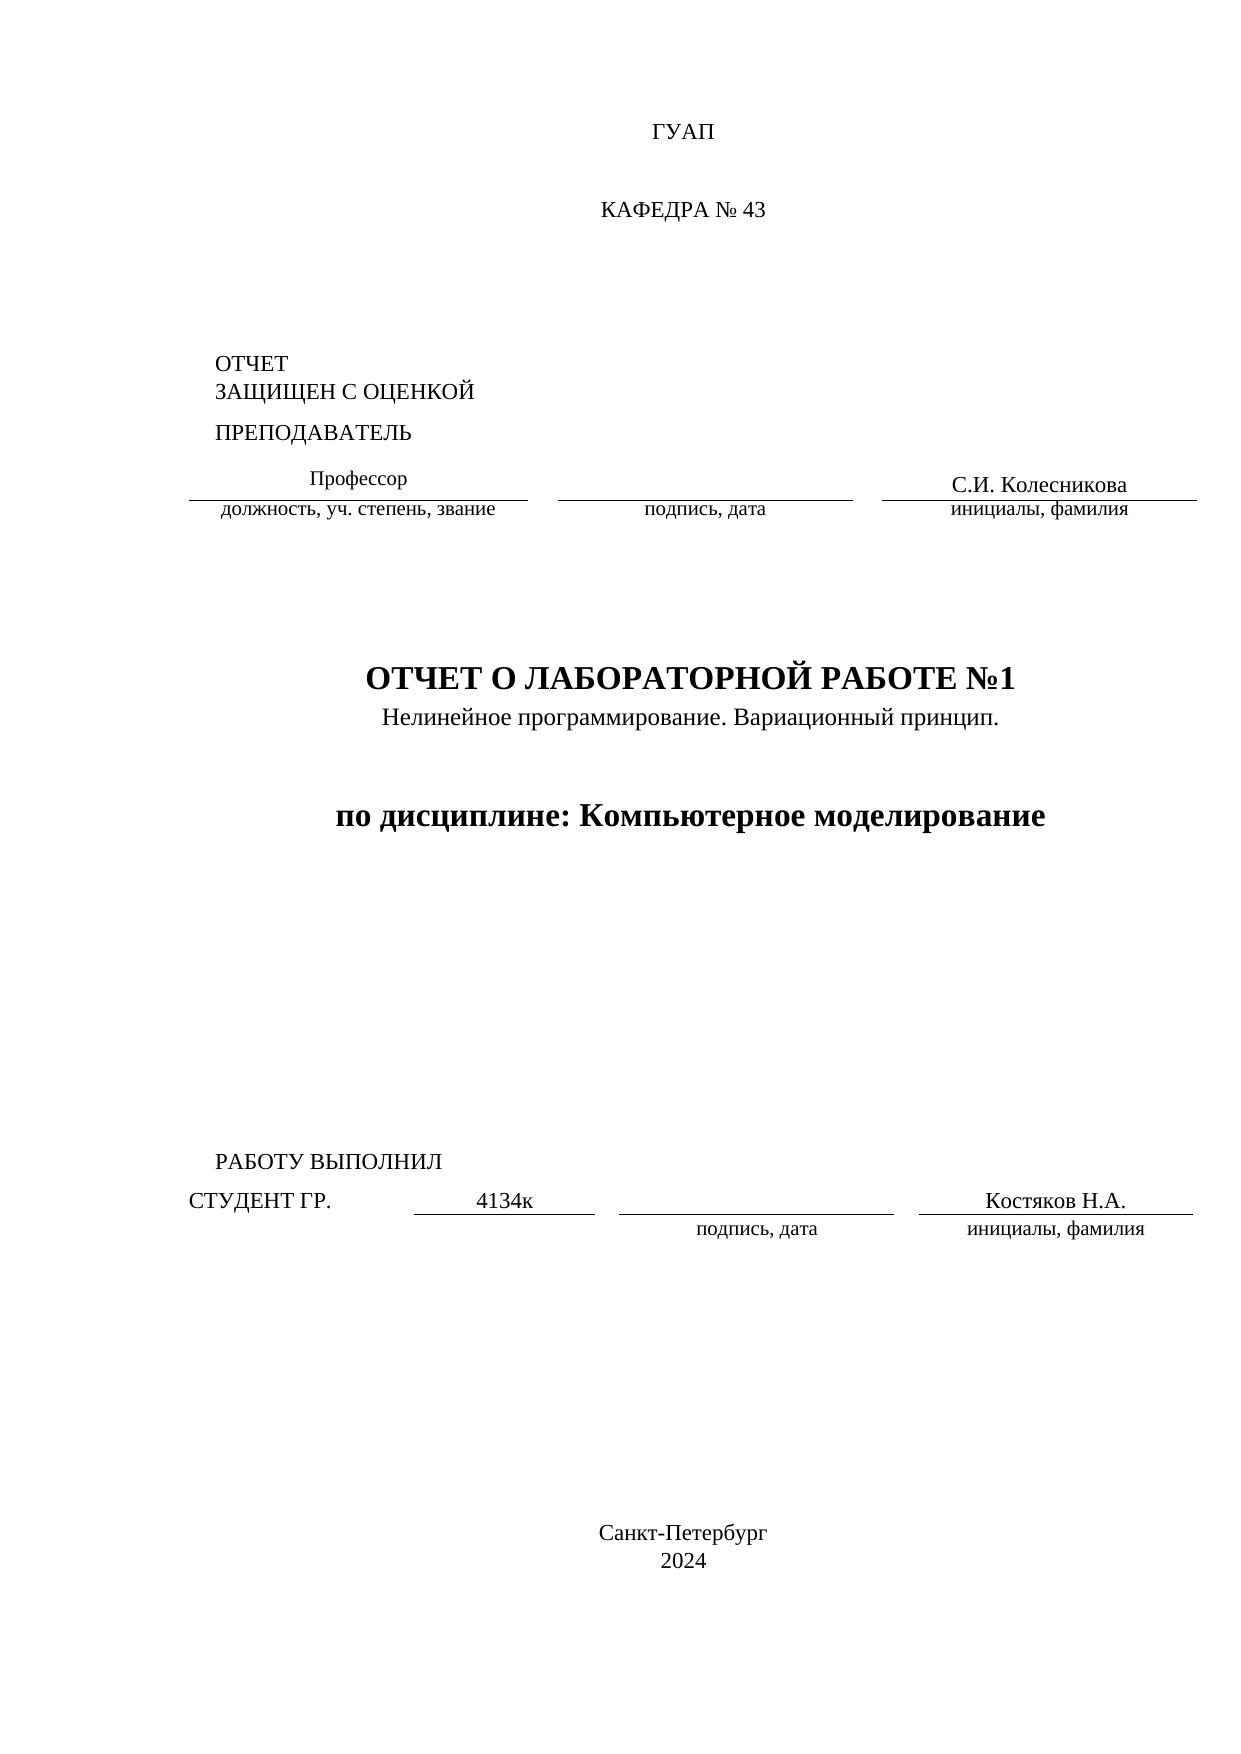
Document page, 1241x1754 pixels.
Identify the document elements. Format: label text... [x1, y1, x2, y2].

table_header С.И. Колесникова [882, 459, 1197, 500]
table_header [558, 459, 853, 500]
table_cell [853, 500, 882, 519]
table_cell подпись, дата [558, 501, 853, 519]
table_header СТУДЕНТ ГР. [189, 1175, 414, 1213]
table_header 4134к [414, 1175, 594, 1213]
table_header Профессор [189, 459, 528, 500]
table_header [619, 1175, 894, 1213]
text 2024 [215, 1547, 1152, 1574]
table_cell [189, 886, 1193, 947]
table_cell инициалы, фамилия [1058, 501, 1197, 519]
text ПРЕПОДАВАТЕЛЬ [215, 419, 1152, 446]
table_cell [414, 1215, 594, 1241]
table_cell [189, 947, 1193, 973]
text Санкт-Петербург [215, 1519, 1152, 1545]
table_cell [894, 1214, 919, 1241]
table_header ОТЧЕТ О ЛАБОРАТОРНОЙ РАБОТЕ №1 Нелинейное программирование. Вариационный принцип. [189, 558, 1193, 795]
table_cell [189, 1214, 414, 1241]
table_cell подпись, дата [619, 1215, 894, 1241]
table_header [894, 1175, 919, 1213]
table_header [595, 1175, 619, 1213]
table_cell [528, 500, 558, 519]
text ОТЧЕТ ЗАЩИЩЕН С ОЦЕНКОЙ [215, 350, 1152, 405]
text ГУАП [215, 118, 1152, 144]
table_header Костяков Н.А. [919, 1175, 1193, 1213]
table_cell должность, уч. степень, звание [189, 501, 528, 519]
table_header [853, 459, 882, 500]
table_cell инициалы, фамилия [882, 501, 1056, 519]
text КАФЕДРА № 43 [215, 197, 1152, 223]
table_cell по дисциплине: Компьютерное моделирование [189, 795, 1193, 886]
text РАБОТУ ВЫПОЛНИЛ [215, 1148, 1152, 1175]
table_cell инициалы, фамилия [919, 1215, 1193, 1241]
table_cell [595, 1214, 619, 1241]
table_header [528, 459, 558, 500]
